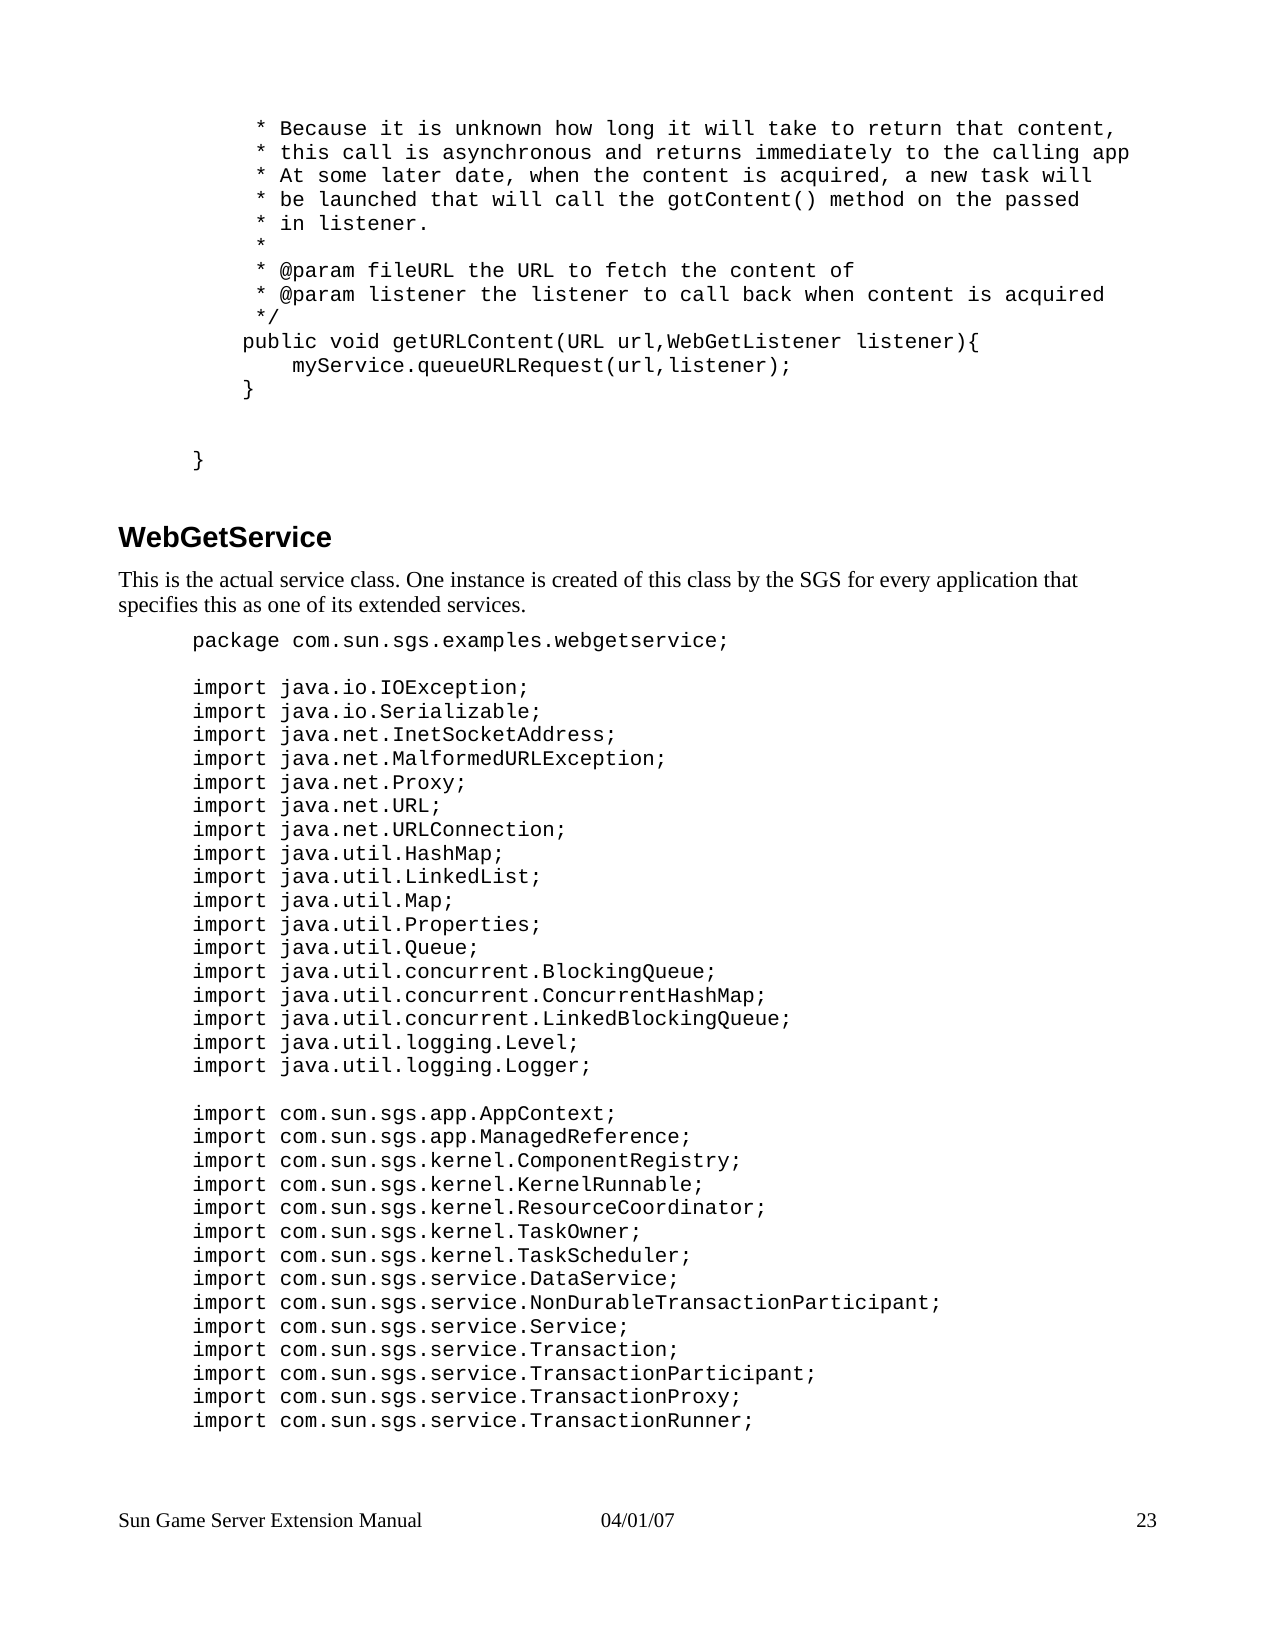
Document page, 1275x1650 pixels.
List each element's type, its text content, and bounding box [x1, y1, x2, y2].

text * At some later date, when the content is acquired, a new task will [192, 165, 1157, 189]
text import com.sun.sgs.service.Service; [192, 1316, 1157, 1339]
text import java.util.concurrent.ConcurrentHashMap; [192, 984, 1157, 1008]
text import com.sun.sgs.service.TransactionRunner; [192, 1410, 1157, 1434]
text import java.net.URLConnection; [192, 819, 1157, 843]
text * [192, 236, 1157, 260]
text import java.net.URL; [192, 795, 1157, 819]
text import com.sun.sgs.kernel.KernelRunnable; [192, 1174, 1157, 1197]
text */ [192, 307, 1157, 331]
text } [192, 378, 1157, 402]
text * this call is asynchronous and returns immediately to the calling app [192, 142, 1157, 165]
text import com.sun.sgs.kernel.ComponentRegistry; [192, 1150, 1157, 1174]
text import java.util.concurrent.LinkedBlockingQueue; [192, 1008, 1157, 1032]
text myService.queueURLRequest(url,listener); [192, 354, 1157, 378]
text import com.sun.sgs.kernel.TaskOwner; [192, 1221, 1157, 1245]
text import java.io.Serializable; [192, 701, 1157, 724]
text import java.util.Properties; [192, 914, 1157, 937]
text import java.net.InetSocketAddress; [192, 724, 1157, 748]
text package com.sun.sgs.examples.webgetservice; [192, 630, 1157, 653]
text import com.sun.sgs.service.DataService; [192, 1268, 1157, 1292]
text import com.sun.sgs.app.ManagedReference; [192, 1126, 1157, 1150]
text import com.sun.sgs.kernel.TaskScheduler; [192, 1245, 1157, 1268]
text public void getURLContent(URL url,WebGetListener listener){ [192, 331, 1157, 354]
text import java.util.logging.Level; [192, 1032, 1157, 1056]
text import java.util.Map; [192, 890, 1157, 914]
text import java.util.LinkedList; [192, 866, 1157, 890]
text * in listener. [192, 213, 1157, 236]
text import com.sun.sgs.service.Transaction; [192, 1339, 1157, 1363]
text * @param listener the listener to call back when content is acquired [192, 284, 1157, 307]
subtitle WebGetService [118, 521, 1157, 554]
text * be launched that will call the gotContent() method on the passed [192, 189, 1157, 213]
text import com.sun.sgs.kernel.ResourceCoordinator; [192, 1197, 1157, 1221]
text import java.net.MalformedURLException; [192, 748, 1157, 772]
text import java.util.logging.Logger; [192, 1056, 1157, 1079]
text import java.util.concurrent.BlockingQueue; [192, 961, 1157, 984]
text * @param fileURL the URL to fetch the content of [192, 260, 1157, 284]
text This is the actual service class. One instance is created of this class by the SGS for every application that specifies this as one of its extended services. [118, 567, 1157, 617]
text import java.io.IOException; [192, 677, 1157, 701]
text import com.sun.sgs.service.TransactionParticipant; [192, 1363, 1157, 1387]
text import com.sun.sgs.app.AppContext; [192, 1103, 1157, 1126]
text import java.util.Queue; [192, 937, 1157, 961]
text import com.sun.sgs.service.NonDurableTransactionParticipant; [192, 1292, 1157, 1316]
text import java.net.Proxy; [192, 772, 1157, 795]
text import java.util.HashMap; [192, 843, 1157, 866]
text * Because it is unknown how long it will take to return that content, [192, 118, 1157, 142]
text import com.sun.sgs.service.TransactionProxy; [192, 1387, 1157, 1410]
text } [192, 449, 1157, 473]
